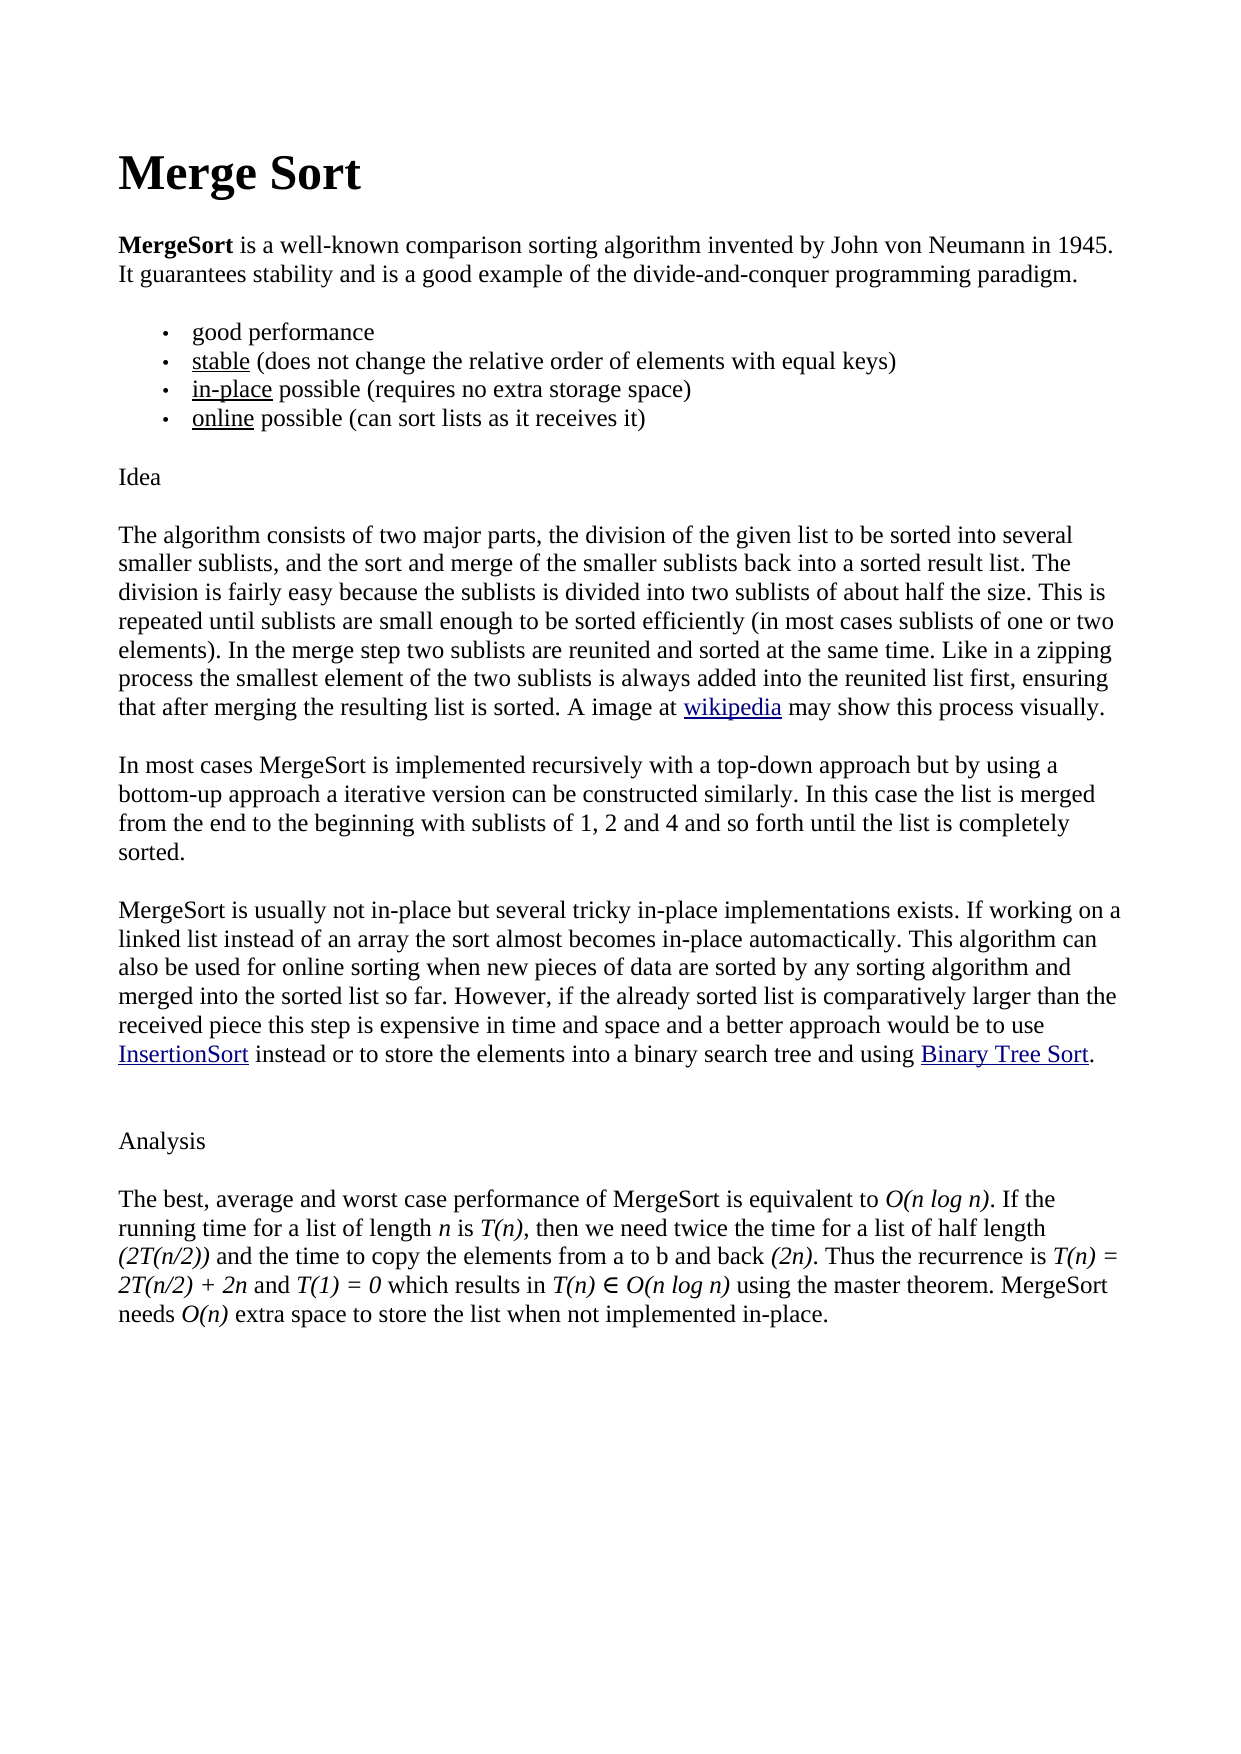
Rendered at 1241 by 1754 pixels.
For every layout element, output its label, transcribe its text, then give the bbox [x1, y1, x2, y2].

list in-place possible (requires no extra storage space) [162, 374, 1122, 403]
text Analysis [118, 1126, 1122, 1154]
list online possible (can sort lists as it receives it) [162, 403, 1122, 432]
text The best, average and worst case performance of MergeSort is equivalent to O(n log n). If the running time for a list of length n is T(n), then we need twice the time for a list of half length (2T(n/2)) and the time to copy the elements from a to b and back (2n). Thus the recurrence is T(n) = 2T(n/2) + 2n and T(1) = 0 which results in T(n) ∈ O(n log n) using the master theorem. MergeSort needs O(n) extra space to store the list when not implemented in-place. [118, 1184, 1122, 1328]
text MergeSort is a well-known comparison sorting algorithm invented by John von Neumann in 1945. It guarantees stability and is a good example of the divide-and-conquer programming paradigm. [118, 230, 1122, 288]
list good performance [162, 317, 1122, 346]
list stable (does not change the relative order of elements with equal keys) [162, 346, 1122, 374]
subtitle Merge Sort [118, 143, 1122, 201]
text MergeSort is usually not in-place but several tricky in-place implementations exists. If working on a linked list instead of an array the sort almost becomes in-place automactically. This algorithm can also be used for online sorting when new pieces of data are sorted by any sorting algorithm and merged into the sorted list so far. However, if the already sorted list is comparatively larger than the received piece this step is expensive in time and space and a better approach would be to use InsertionSort instead or to store the elements into a binary search tree and using Binary Tree Sort. [118, 895, 1122, 1067]
text The algorithm consists of two major parts, the division of the given list to be sorted into several smaller sublists, and the sort and merge of the smaller sublists back into a sorted result list. The division is fairly easy because the sublists is divided into two sublists of about half the size. This is repeated until sublists are small enough to be sorted efficiently (in most cases sublists of one or two elements). In the merge step two sublists are reunited and sorted at the same time. Like in a zipping process the smallest element of the two sublists is always added into the reunited list first, ensuring that after merging the resulting list is sorted. A image at wikipedia may show this process visually. [118, 520, 1122, 721]
text In most cases MergeSort is implemented recursively with a top-down approach but by using a bottom-up approach a iterative version can be constructed similarly. In this case the list is merged from the end to the beginning with sublists of 1, 2 and 4 and so forth until the list is completely sorted. [118, 751, 1122, 866]
text Idea [118, 462, 1122, 490]
